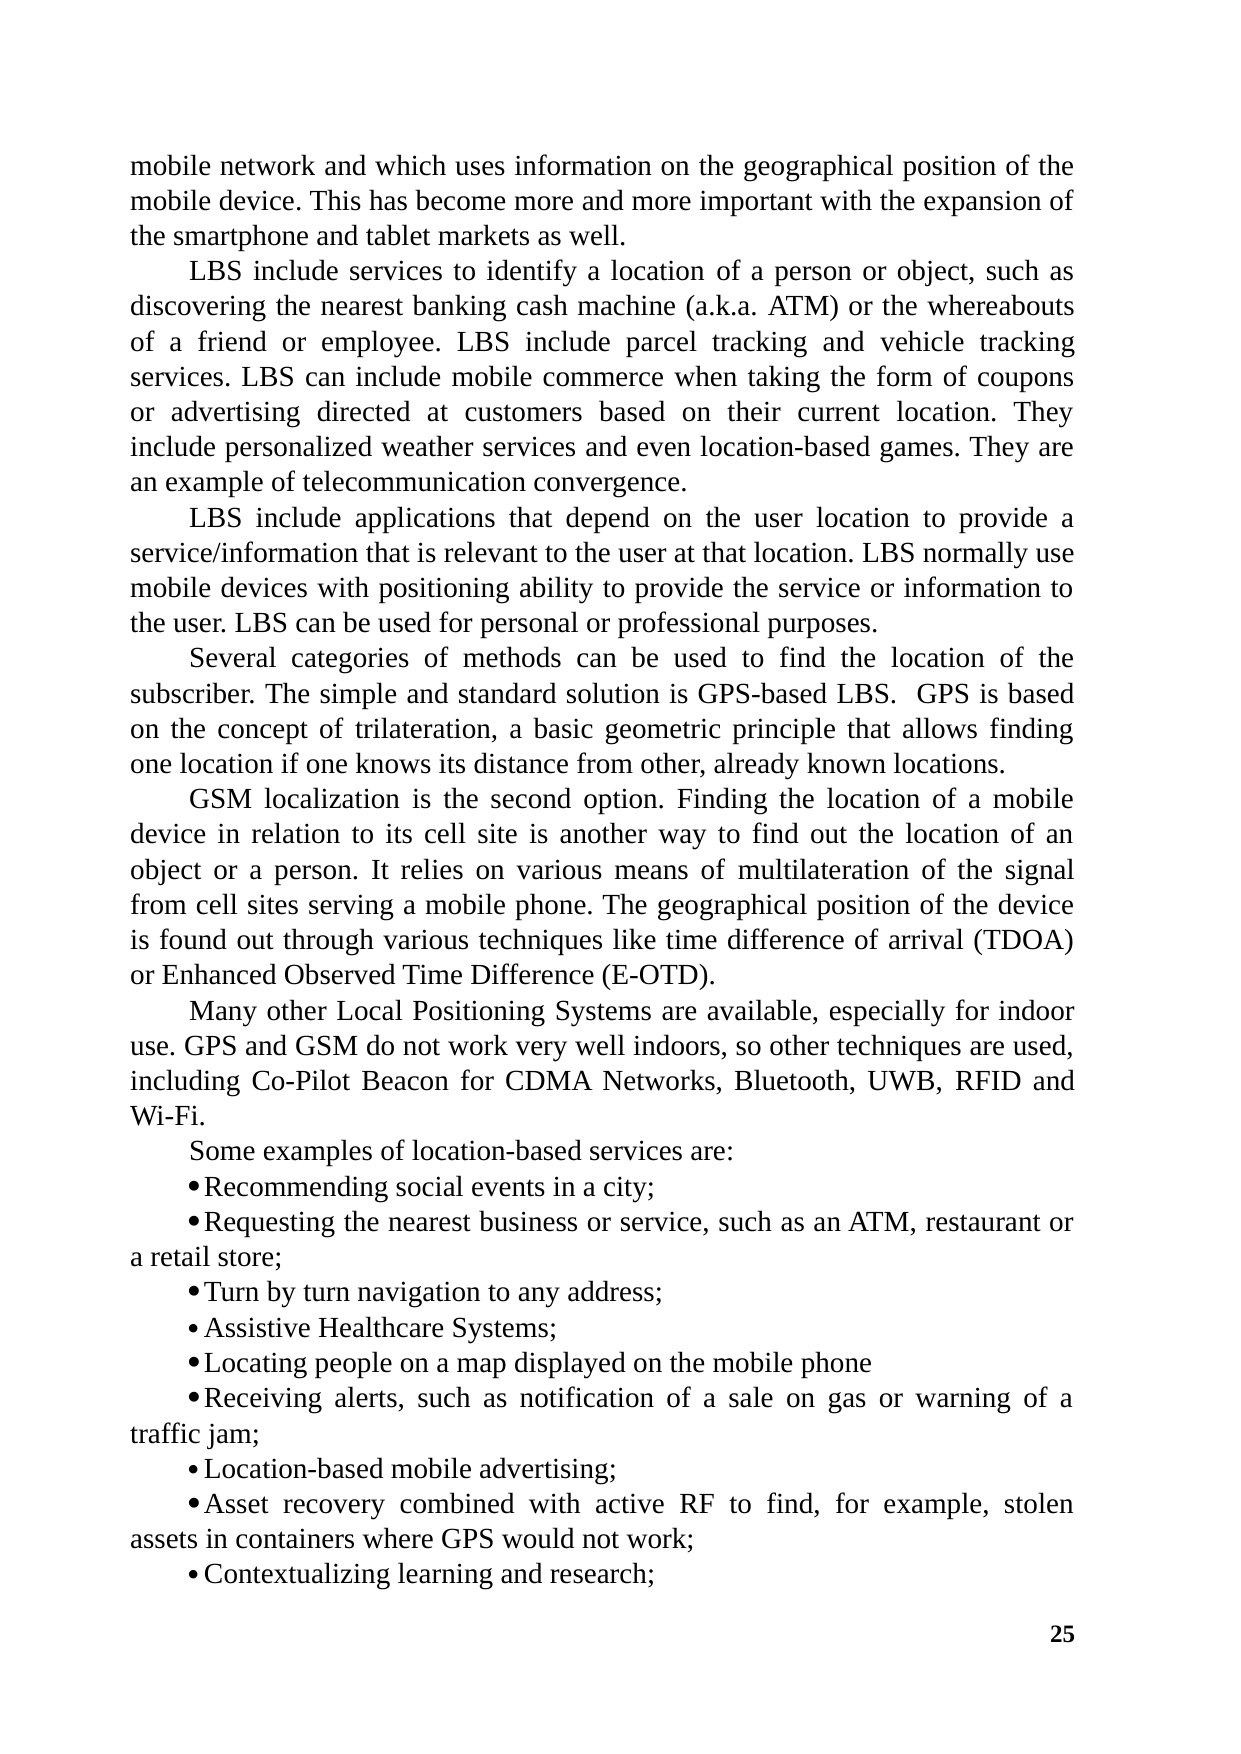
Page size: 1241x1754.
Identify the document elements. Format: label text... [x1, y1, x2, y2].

text LBS include services to identify a location of a person or object, such as discovering the nearest banking cash machine (a.k.a. ATM) or the whereabouts of a friend or employee. LBS include parcel tracking and vehicle tracking services. LBS can include mobile commerce when taking the form of coupons or advertising directed at customers based on their current location. They include personalized weather services and even location-based games. They are an example of telecommunication convergence. [130, 253, 1075, 498]
text Several categories of methods can be used to find the location of the subscriber. The simple and standard solution is GPS-based LBS. GPS is based on the concept of trilateration, a basic geometric principle that allows finding one location if one knows its distance from other, already known locations. [130, 641, 1075, 780]
text mobile network and which uses information on the geographical position of the mobile device. This has become more and more important with the expansion of the smartphone and tablet markets as well. [130, 148, 1075, 252]
text Many other Local Positioning Systems are available, especially for indoor use. GPS and GSM do not work very well indoors, so other techniques are used, including Co-Pilot Beacon for CDMA Networks, Bluetooth, UWB, RFID and Wi-Fi. [130, 993, 1075, 1132]
list Recommending social events in a city; [130, 1169, 1075, 1202]
list Requesting the nearest business or service, such as an ATM, restaurant or a retail store; [130, 1204, 1075, 1273]
list Turn by turn navigation to any address; [130, 1274, 1075, 1308]
list Asset recovery combined with active RF to find, for example, stolen assets in containers where GPS would not work; [130, 1486, 1075, 1555]
list Assistive Healthcare Systems; [130, 1310, 1075, 1343]
text LBS include applications that depend on the user location to provide a service/information that is relevant to the user at that location. LBS normally use mobile devices with positioning ability to provide the service or information to the user. LBS can be used for personal or professional purposes. [130, 500, 1075, 639]
list Receiving alerts, such as notification of a sale on gas or warning of a traffic jam; [130, 1380, 1075, 1449]
list Location-based mobile advertising; [130, 1451, 1075, 1484]
text GSM localization is the second option. Finding the location of a mobile device in relation to its cell site is another way to find out the location of an object or a person. It relies on various means of multilateration of the signal from cell sites serving a mobile phone. The geographical position of the device is found out through various techniques like time difference of arrival (TDOA) or Enhanced Observed Time Difference (E-OTD). [130, 781, 1075, 991]
list Сontextualizing learning and research; [130, 1557, 1075, 1590]
list Locating people on a map displayed on the mobile phone [130, 1345, 1075, 1379]
text Some examples of location-based services are: [130, 1133, 1075, 1167]
